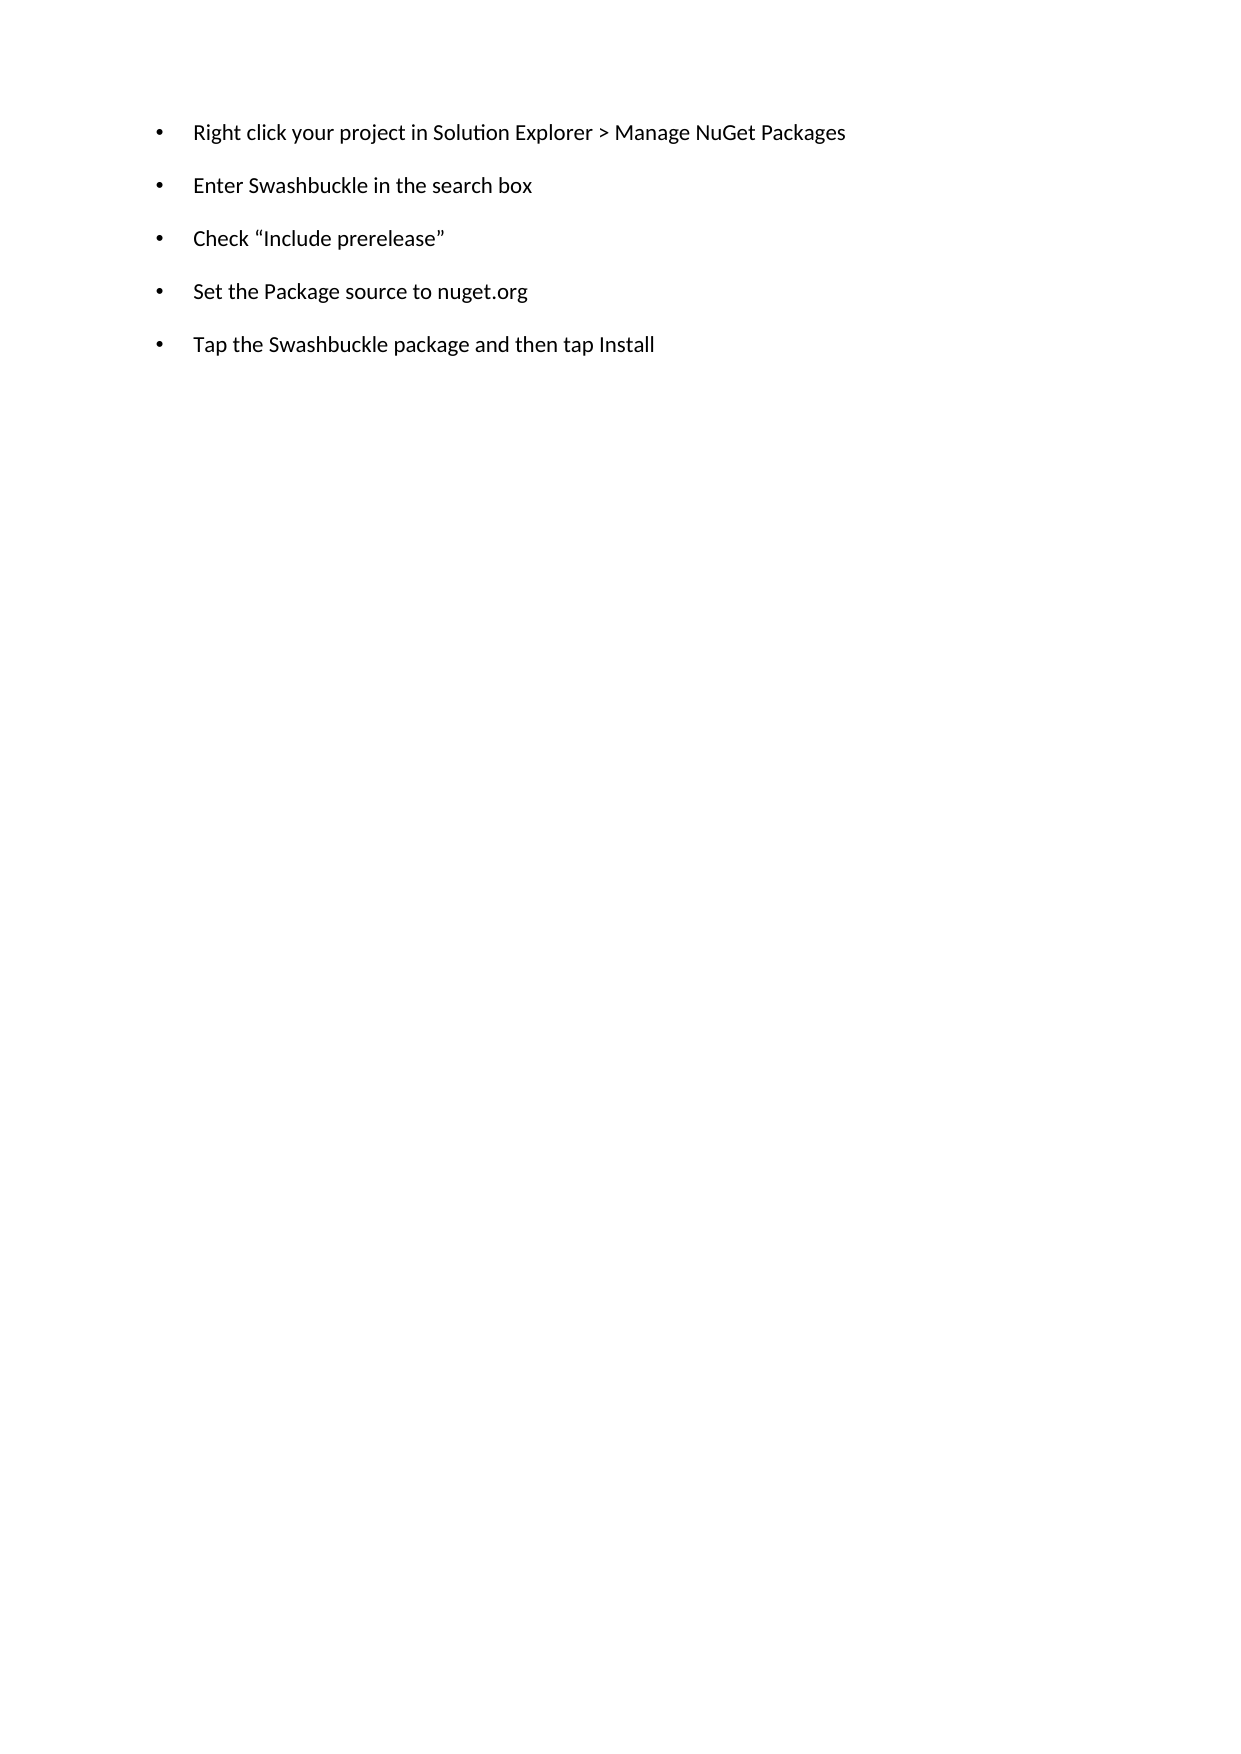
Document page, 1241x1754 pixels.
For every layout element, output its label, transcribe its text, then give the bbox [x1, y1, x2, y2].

list Tap the Swashbuckle package and then tap Install [156, 330, 1122, 358]
list Set the Package source to nuget.org [156, 277, 1122, 305]
list Check “Include prerelease” [156, 224, 1122, 252]
list Right click your project in Solution Explorer > Manage NuGet Packages [156, 118, 1122, 146]
list Enter Swashbuckle in the search box [156, 171, 1122, 199]
